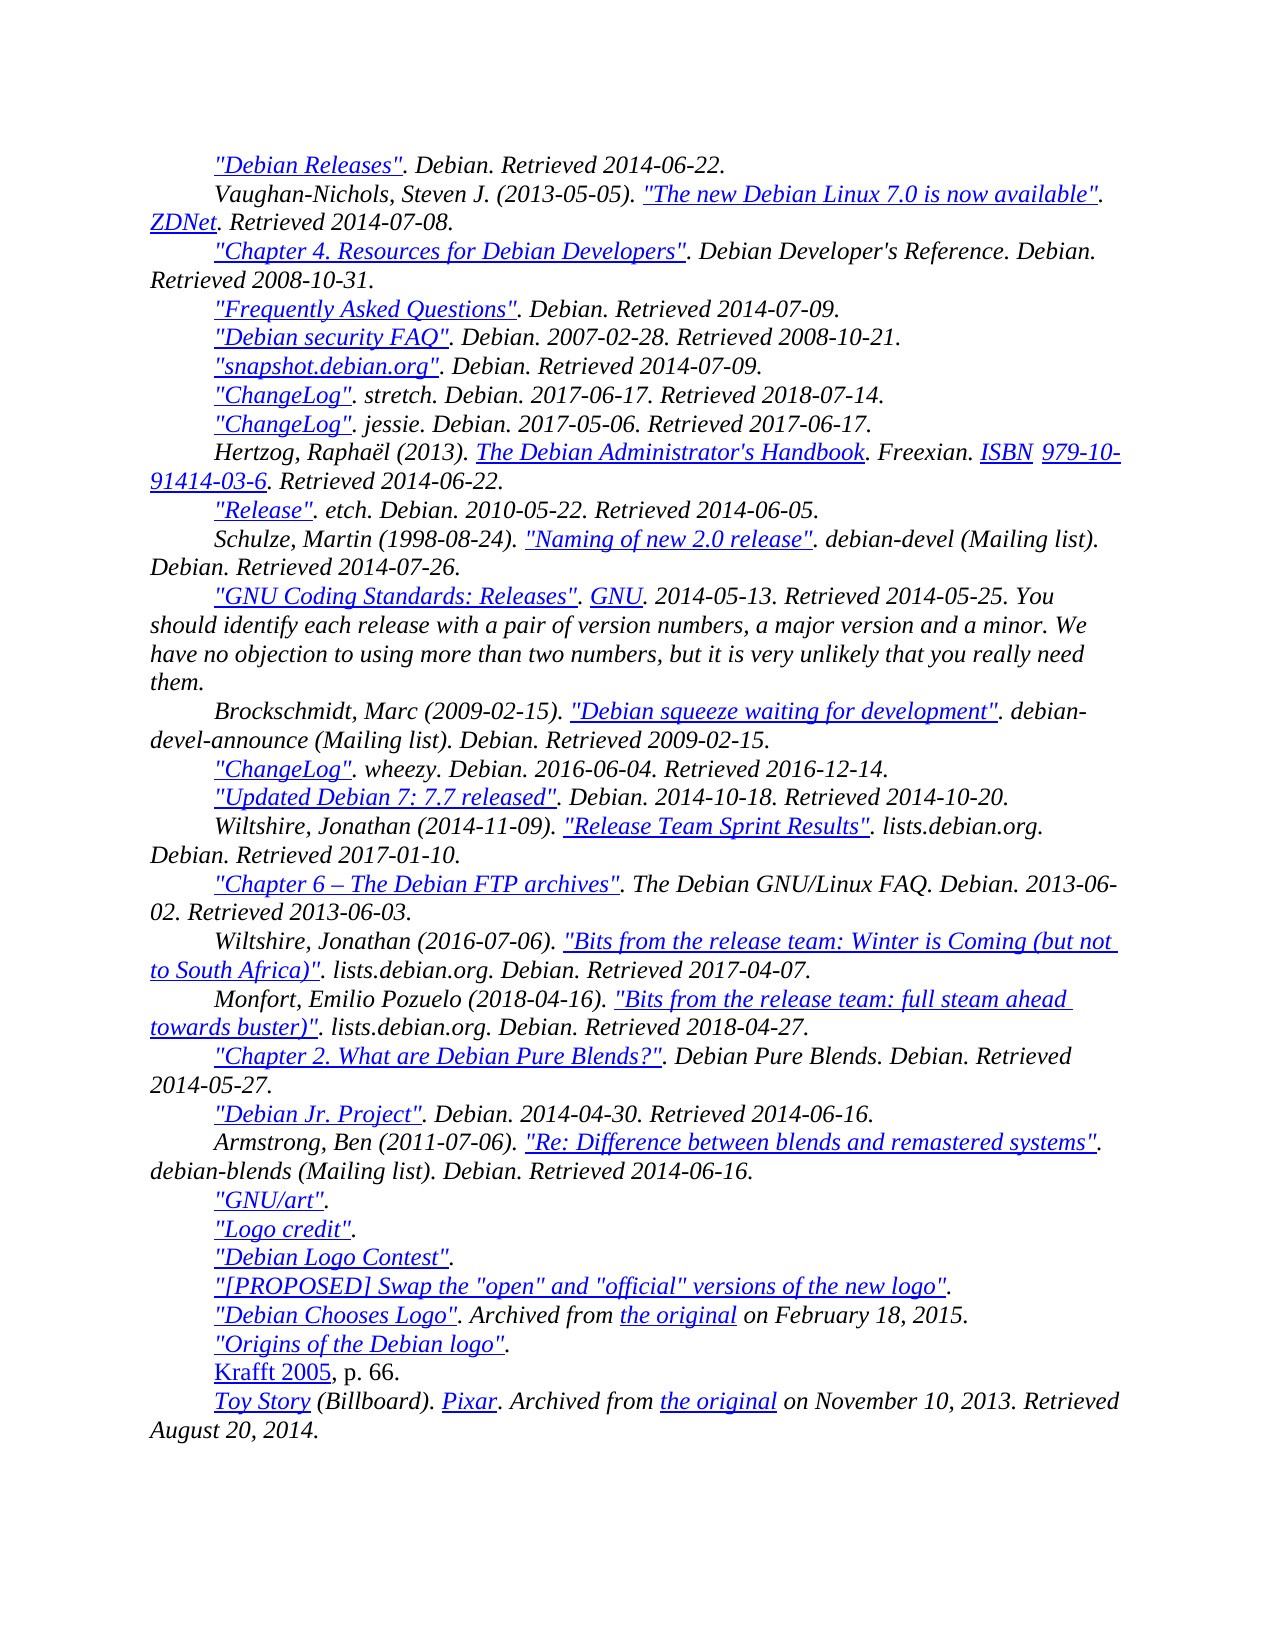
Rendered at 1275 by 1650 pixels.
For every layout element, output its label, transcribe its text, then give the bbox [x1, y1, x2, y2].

text   "ChangeLog". jessie. Debian. 2017-05-06. Retrieved 2017-06-17. [150, 409, 1125, 437]
text   Wiltshire, Jonathan (2016-07-06). "Bits from the release team: Winter is Coming (but not to South Africa)". lists.debian.org. Debian. Retrieved 2017-04-07. [150, 926, 1125, 984]
text   "ChangeLog". stretch. Debian. 2017-06-17. Retrieved 2018-07-14. [150, 380, 1125, 409]
text   "Origins of the Debian logo". [150, 1329, 1125, 1357]
text   Wiltshire, Jonathan (2014-11-09). "Release Team Sprint Results". lists.debian.org. Debian. Retrieved 2017-01-10. [150, 811, 1125, 869]
text   Monfort, Emilio Pozuelo (2018-04-16). "Bits from the release team: full steam ahead towards buster)". lists.debian.org. Debian. Retrieved 2018-04-27. [150, 984, 1125, 1041]
text   Hertzog, Raphaël (2013). The Debian Administrator's Handbook. Freexian. ISBN 979-10-91414-03-6. Retrieved 2014-06-22. [150, 437, 1125, 495]
text   "[PROPOSED] Swap the "open" and "official" versions of the new logo". [150, 1271, 1125, 1300]
text   "GNU/art". [150, 1185, 1125, 1214]
text   Schulze, Martin (1998-08-24). "Naming of new 2.0 release". debian-devel (Mailing list). Debian. Retrieved 2014-07-26. [150, 524, 1125, 581]
text   "ChangeLog". wheezy. Debian. 2016-06-04. Retrieved 2016-12-14. [150, 754, 1125, 782]
text   Toy Story (Billboard). Pixar. Archived from the original on November 10, 2013. Retrieved August 20, 2014. [150, 1386, 1125, 1444]
text   "Updated Debian 7: 7.7 released". Debian. 2014-10-18. Retrieved 2014-10-20. [150, 782, 1125, 811]
text   "snapshot.debian.org". Debian. Retrieved 2014-07-09. [150, 351, 1125, 380]
text   "Debian Jr. Project". Debian. 2014-04-30. Retrieved 2014-06-16. [150, 1099, 1125, 1127]
text   "Frequently Asked Questions". Debian. Retrieved 2014-07-09. [150, 294, 1125, 322]
text   "Debian Chooses Logo". Archived from the original on February 18, 2015. [150, 1300, 1125, 1329]
text   "Debian Logo Contest". [150, 1242, 1125, 1271]
text   "GNU Coding Standards: Releases". GNU. 2014-05-13. Retrieved 2014-05-25. You should identify each release with a pair of version numbers, a major version and a minor. We have no objection to using more than two numbers, but it is very unlikely that you really need them. [150, 581, 1125, 696]
text   Brockschmidt, Marc (2009-02-15). "Debian squeeze waiting for development". debian-devel-announce (Mailing list). Debian. Retrieved 2009-02-15. [150, 696, 1125, 754]
text   "Chapter 6 – The Debian FTP archives". The Debian GNU/Linux FAQ. Debian. 2013-06-02. Retrieved 2013-06-03. [150, 869, 1125, 926]
text   "Logo credit". [150, 1214, 1125, 1242]
text   Vaughan-Nichols, Steven J. (2013-05-05). "The new Debian Linux 7.0 is now available". ZDNet. Retrieved 2014-07-08. [150, 179, 1125, 236]
text   "Debian security FAQ". Debian. 2007-02-28. Retrieved 2008-10-21. [150, 322, 1125, 351]
text   "Debian Releases". Debian. Retrieved 2014-06-22. [150, 150, 1125, 179]
text   "Chapter 2. What are Debian Pure Blends?". Debian Pure Blends. Debian. Retrieved 2014-05-27. [150, 1041, 1125, 1099]
text   "Chapter 4. Resources for Debian Developers". Debian Developer's Reference. Debian. Retrieved 2008-10-31. [150, 236, 1125, 294]
text   Armstrong, Ben (2011-07-06). "Re: Difference between blends and remastered systems". debian-blends (Mailing list). Debian. Retrieved 2014-06-16. [150, 1127, 1125, 1185]
text   "Release". etch. Debian. 2010-05-22. Retrieved 2014-06-05. [150, 495, 1125, 524]
text   Krafft 2005, p. 66. [150, 1357, 1125, 1386]
